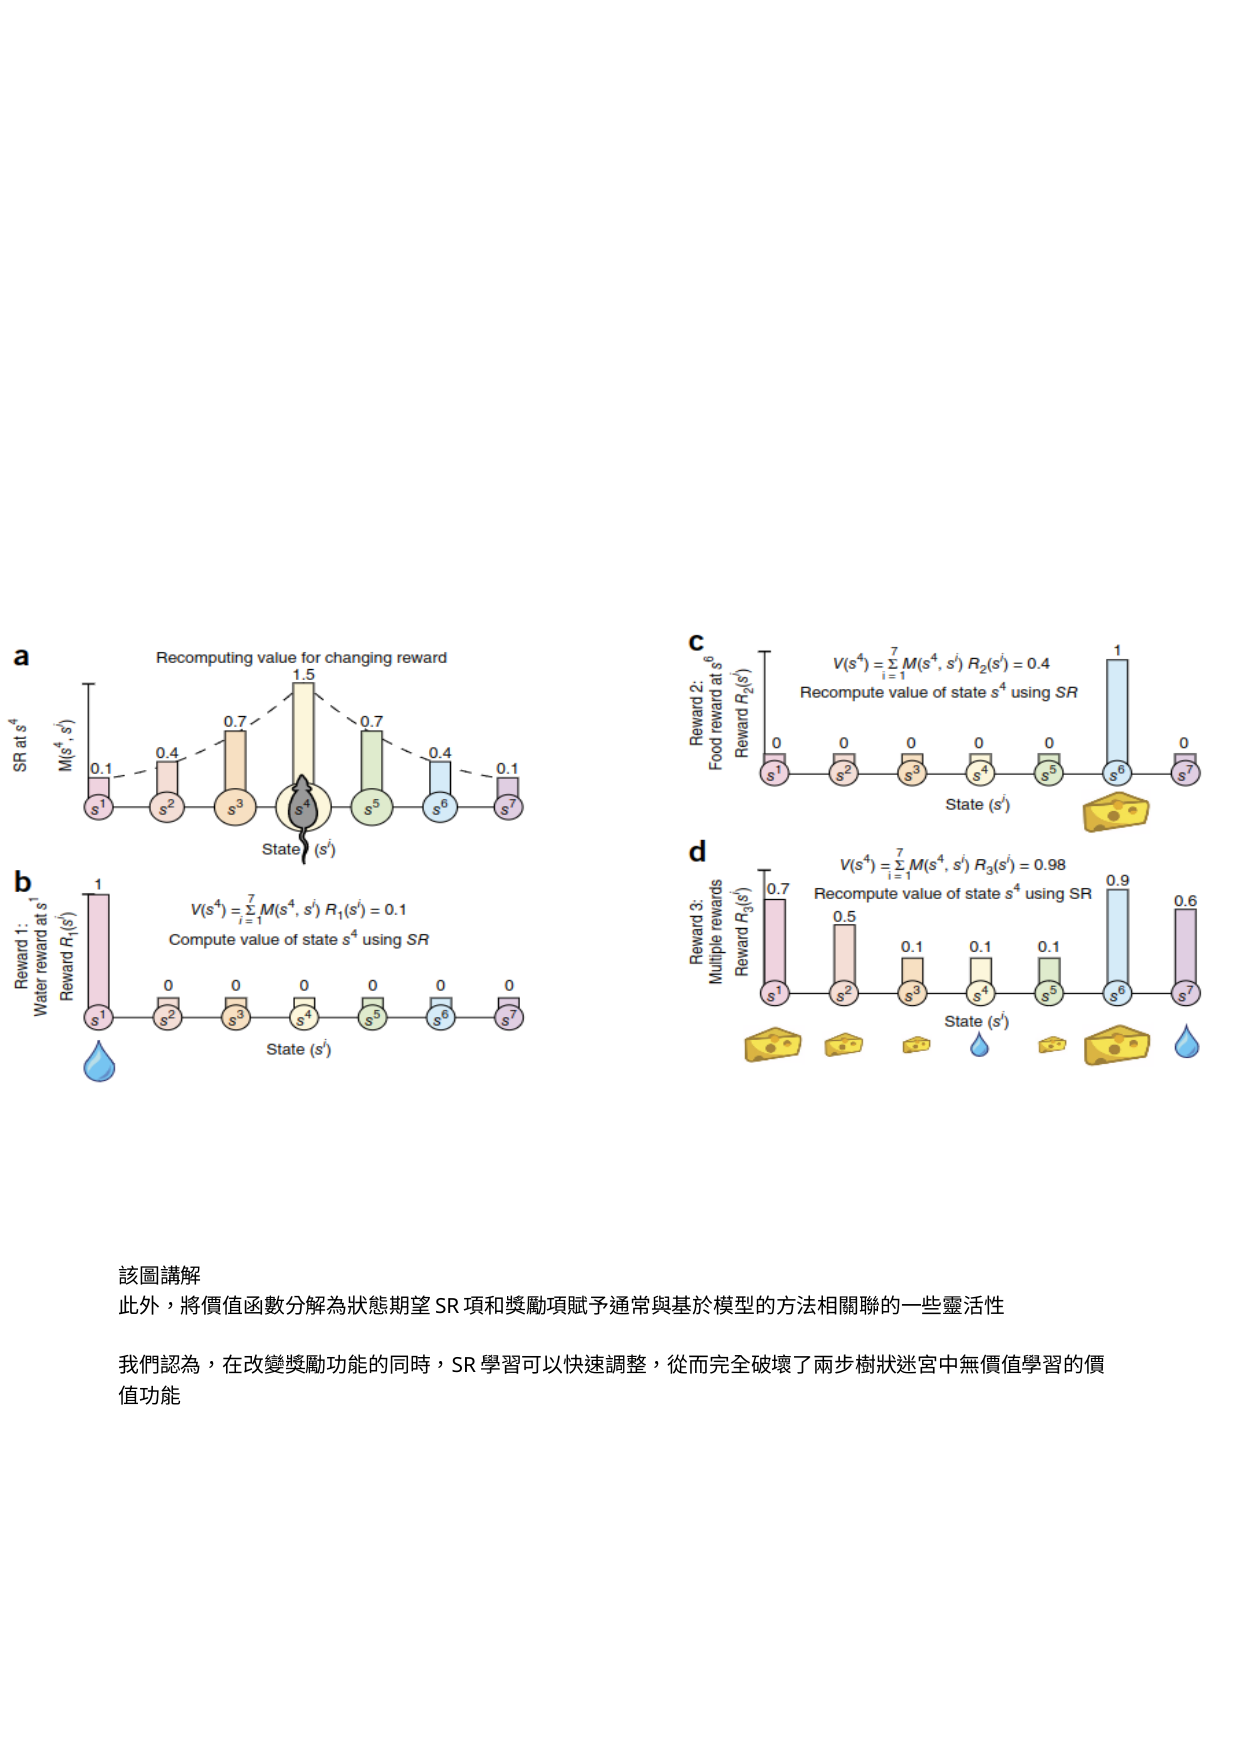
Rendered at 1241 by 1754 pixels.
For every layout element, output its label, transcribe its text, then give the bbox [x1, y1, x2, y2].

picture [664, 623, 1241, 1081]
text 我們認為，在改變獎勵功能的同時，SR學習可以快速調整，從而完全破壞了兩步樹狀迷宮中無價值學習的價值功能 [118, 1348, 1122, 1409]
picture [0, 616, 568, 1086]
text 此外，將價值函數分解為狀態期望SR項和獎勵項賦予通常與基於模型的方法相關聯的一些靈活性 [118, 1290, 1122, 1320]
text 該圖講解 [118, 1259, 1122, 1290]
